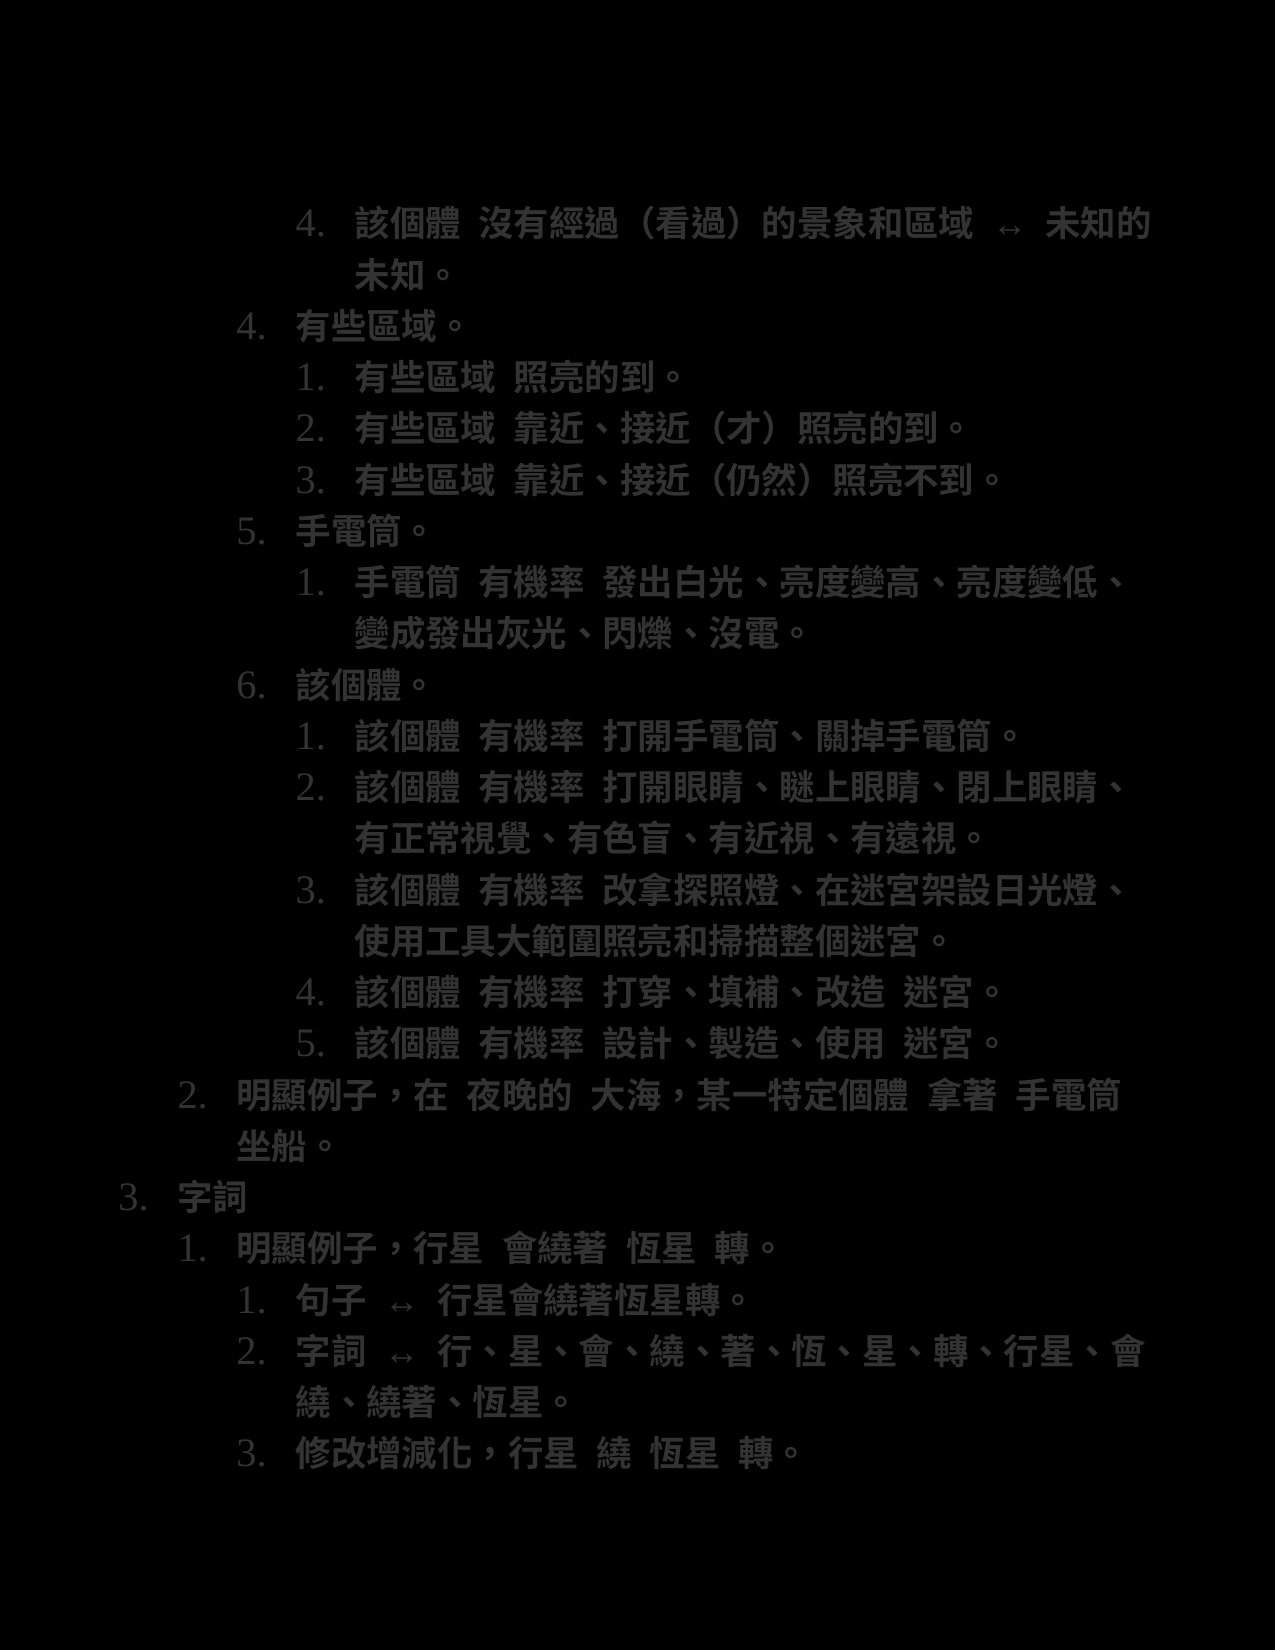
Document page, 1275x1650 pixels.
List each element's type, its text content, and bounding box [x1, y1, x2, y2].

list 有些區域 照亮的到。 [295, 349, 1157, 401]
list 該個體。 [236, 657, 1157, 708]
list 字詞 [118, 1169, 1157, 1221]
list 明顯例子，在 夜晚的 大海，某一特定個體 拿著 手電筒 坐船。 [177, 1067, 1157, 1169]
list 有些區域 靠近、接近（仍然）照亮不到。 [295, 452, 1157, 503]
list 明顯例子，行星 會繞著 恆星 轉。 [177, 1221, 1157, 1272]
list 修改增減化，行星 繞 恆星 轉。 [236, 1426, 1157, 1477]
list 字詞 ↔ 行、星、會、繞、著、恆、星、轉、行星、會繞、繞著、恆星。 [236, 1323, 1157, 1426]
list 該個體 有機率 打穿、填補、改造 迷宮。 [295, 964, 1157, 1016]
list 句子 ↔ 行星會繞著恆星轉。 [236, 1272, 1157, 1323]
list 有些區域 靠近、接近（才）照亮的到。 [295, 401, 1157, 452]
list 該個體 有機率 打開手電筒、關掉手電筒。 [295, 708, 1157, 759]
list 該個體 有機率 改拿探照燈、在迷宮架設日光燈、使用工具大範圍照亮和掃描整個迷宮。 [295, 862, 1157, 964]
list 手電筒。 [236, 503, 1157, 554]
list 該個體 有機率 打開眼睛、瞇上眼睛、閉上眼睛、有正常視覺、有色盲、有近視、有遠視。 [295, 759, 1157, 862]
list 有些區域。 [236, 298, 1157, 349]
list 手電筒 有機率 發出白光、亮度變高、亮度變低、變成發出灰光、閃爍、沒電。 [295, 554, 1157, 657]
list 該個體 有機率 設計、製造、使用 迷宮。 [295, 1016, 1157, 1067]
list 該個體 沒有經過（看過）的景象和區域 ↔ 未知的未知。 [295, 196, 1157, 298]
